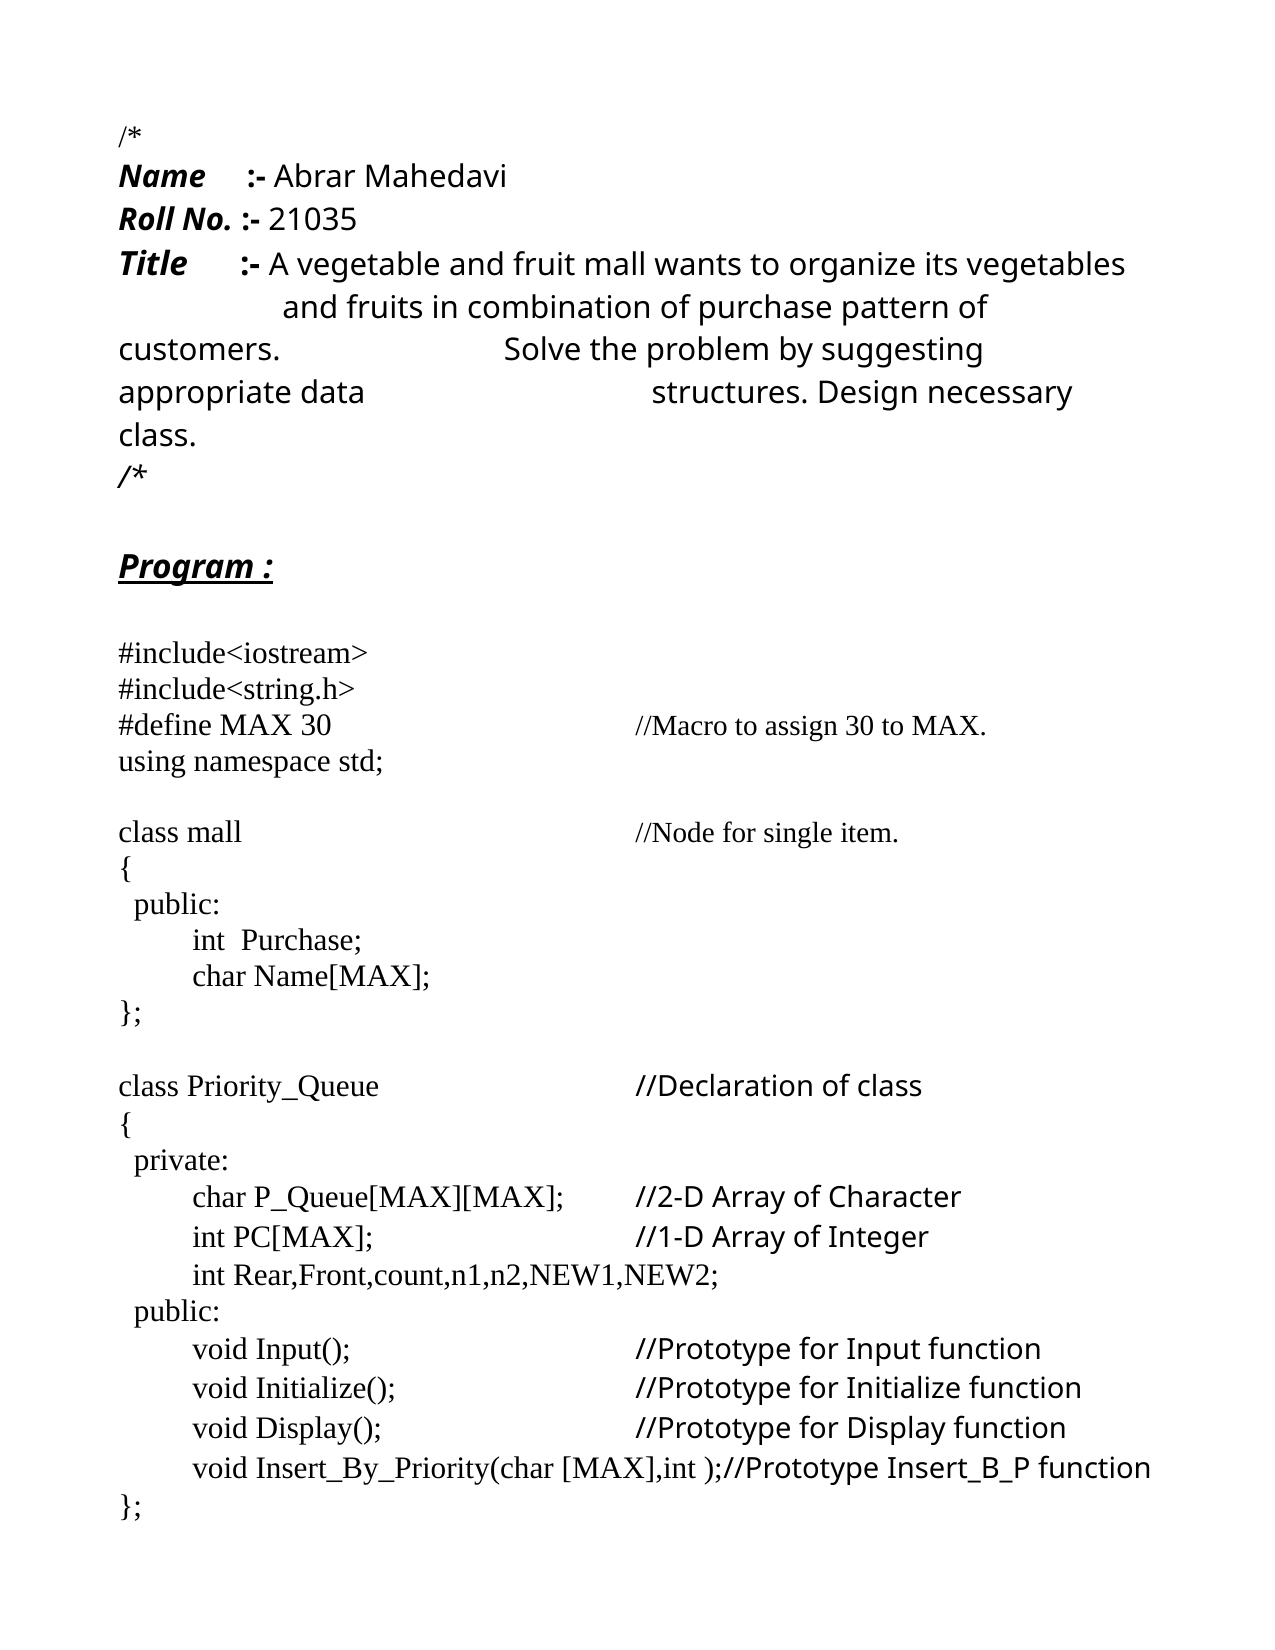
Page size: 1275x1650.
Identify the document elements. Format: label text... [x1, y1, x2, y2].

text char Name[MAX]; [118, 957, 1157, 993]
text char P_Queue[MAX][MAX]; //2-D Array of Character [118, 1177, 1157, 1216]
text Roll No. :- 21035 [118, 197, 1157, 239]
text Program : [118, 543, 1157, 588]
text { [118, 1105, 1157, 1141]
text /* [118, 455, 1157, 498]
text void Display(); //Prototype for Display function [118, 1407, 1157, 1447]
text void Insert_By_Priority(char [MAX],int );//Prototype Insert_B_P function [118, 1447, 1157, 1487]
text public: [118, 1292, 1157, 1328]
text class Priority_Queue //Declaration of class [118, 1065, 1157, 1105]
text int Rear,Front,count,n1,n2,NEW1,NEW2; [118, 1256, 1157, 1292]
text #include<iostream> [118, 634, 1157, 670]
text private: [118, 1141, 1157, 1177]
text using namespace std; [118, 742, 1157, 778]
text }; [118, 1487, 1157, 1523]
text public: [118, 886, 1157, 921]
text #include<string.h> [118, 670, 1157, 706]
text class mall //Node for single item. [118, 814, 1157, 849]
text }; [118, 993, 1157, 1029]
text { [118, 849, 1157, 886]
text Title :- A vegetable and fruit mall wants to organize its vegetables and fruits in combination of purchase pattern of customers. Solve the problem by suggesting appropriate data structures. Design necessary class. [118, 239, 1157, 455]
text int PC[MAX]; //1-D Array of Integer [118, 1216, 1157, 1256]
text void Input(); //Prototype for Input function [118, 1328, 1157, 1368]
text Name :- Abrar Mahedavi [118, 154, 1157, 197]
text int Purchase; [118, 921, 1157, 957]
text #define MAX 30 //Macro to assign 30 to MAX. [118, 706, 1157, 742]
text void Initialize(); //Prototype for Initialize function [118, 1368, 1157, 1407]
text /* [118, 118, 1157, 154]
